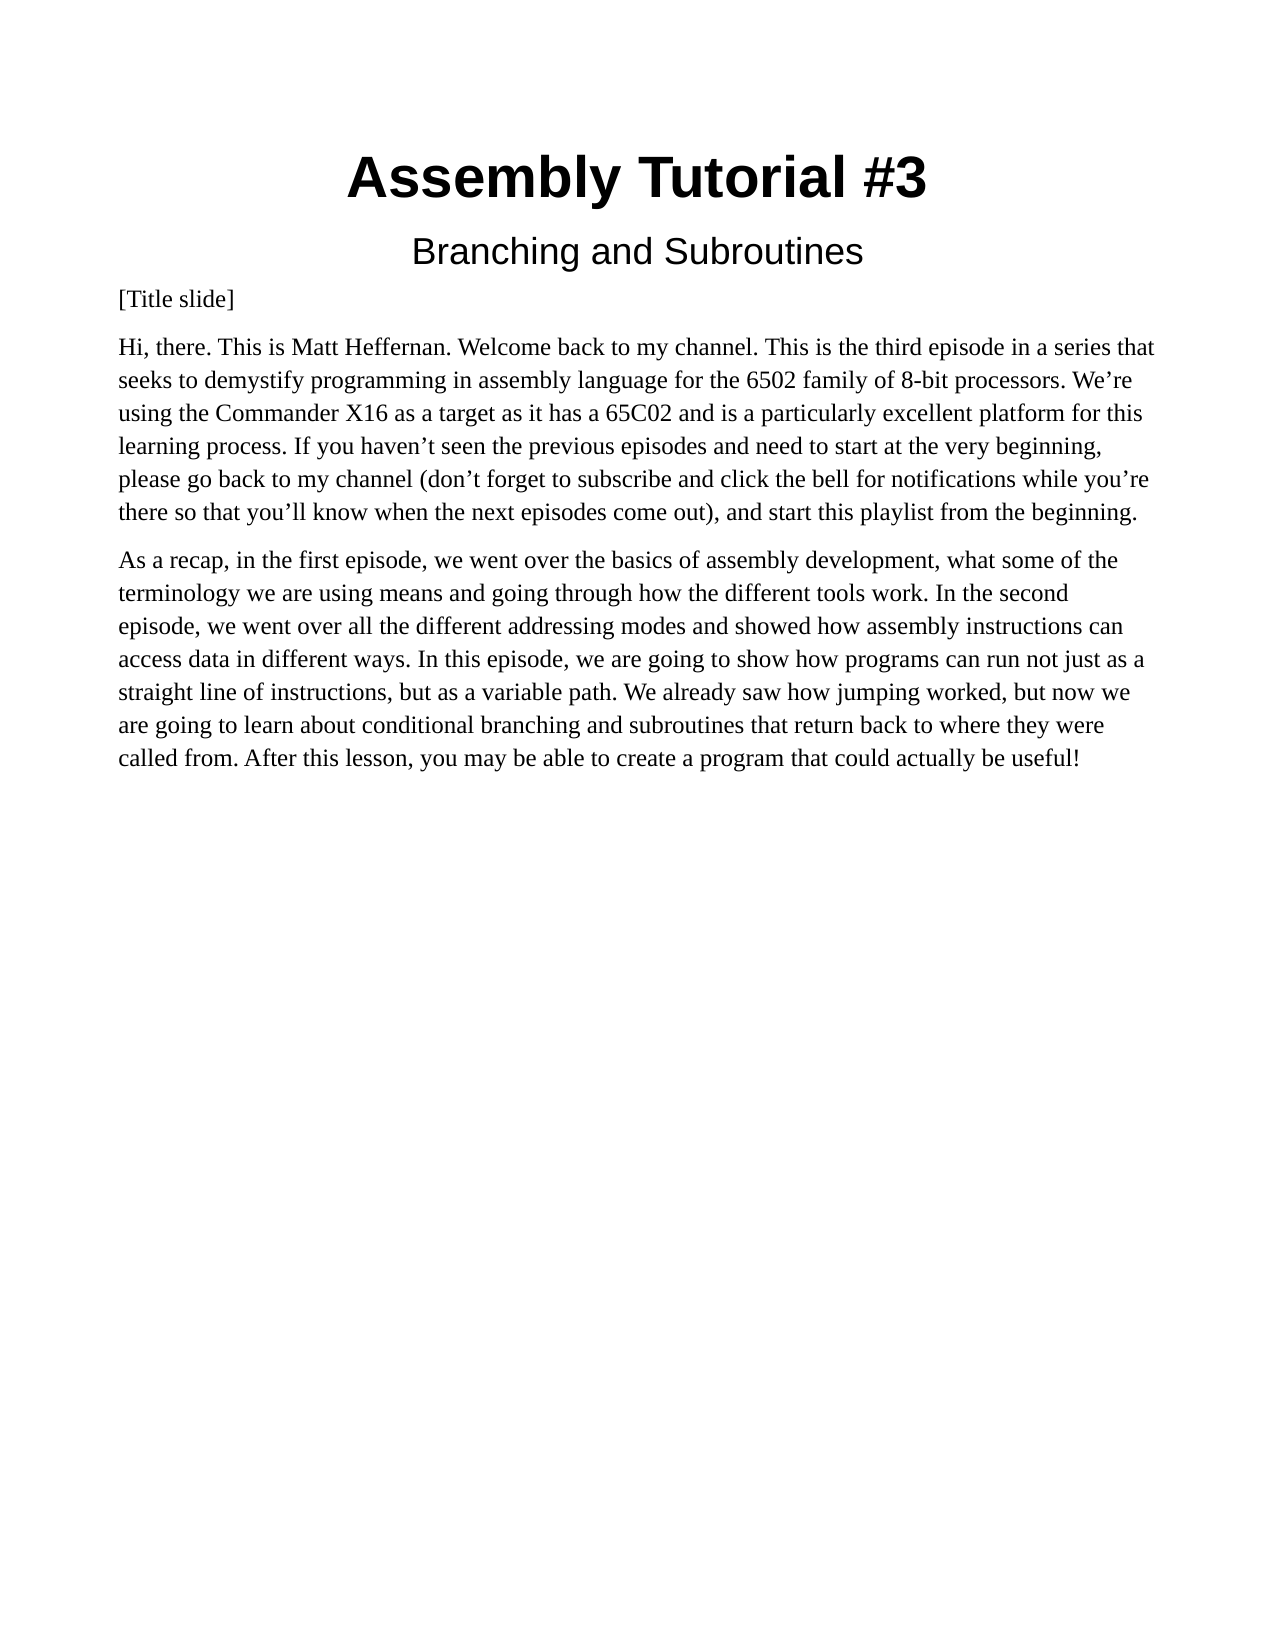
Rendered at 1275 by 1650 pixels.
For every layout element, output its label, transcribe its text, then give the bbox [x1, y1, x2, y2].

text Hi, there. This is Matt Heffernan. Welcome back to my channel. This is the third episode in a series that seeks to demystify programming in assembly language for the 6502 family of 8-bit processors. We’re using the Commander X16 as a target as it has a 65C02 and is a particularly excellent platform for this learning process. If you haven’t seen the previous episodes and need to start at the very beginning, please go back to my channel (don’t forget to subscribe and click the bell for notifications while you’re there so that you’ll know when the next episodes come out), and start this playlist from the beginning. [118, 332, 1157, 526]
title Assembly Tutorial #3 [118, 143, 1157, 210]
text As a recap, in the first episode, we went over the basics of assembly development, what some of the terminology we are using means and going through how the different tools work. In the second episode, we went over all the different addressing modes and showed how assembly instructions can access data in different ways. In this episode, we are going to show how programs can run not just as a straight line of instructions, but as a variable path. We already saw how jumping worked, but now we are going to learn about conditional branching and subroutines that return back to where they were called from. After this lesson, you may be able to create a program that could actually be useful! [118, 545, 1157, 772]
subtitle Branching and Subroutines [118, 229, 1157, 272]
text [Title slide] [118, 284, 1157, 313]
